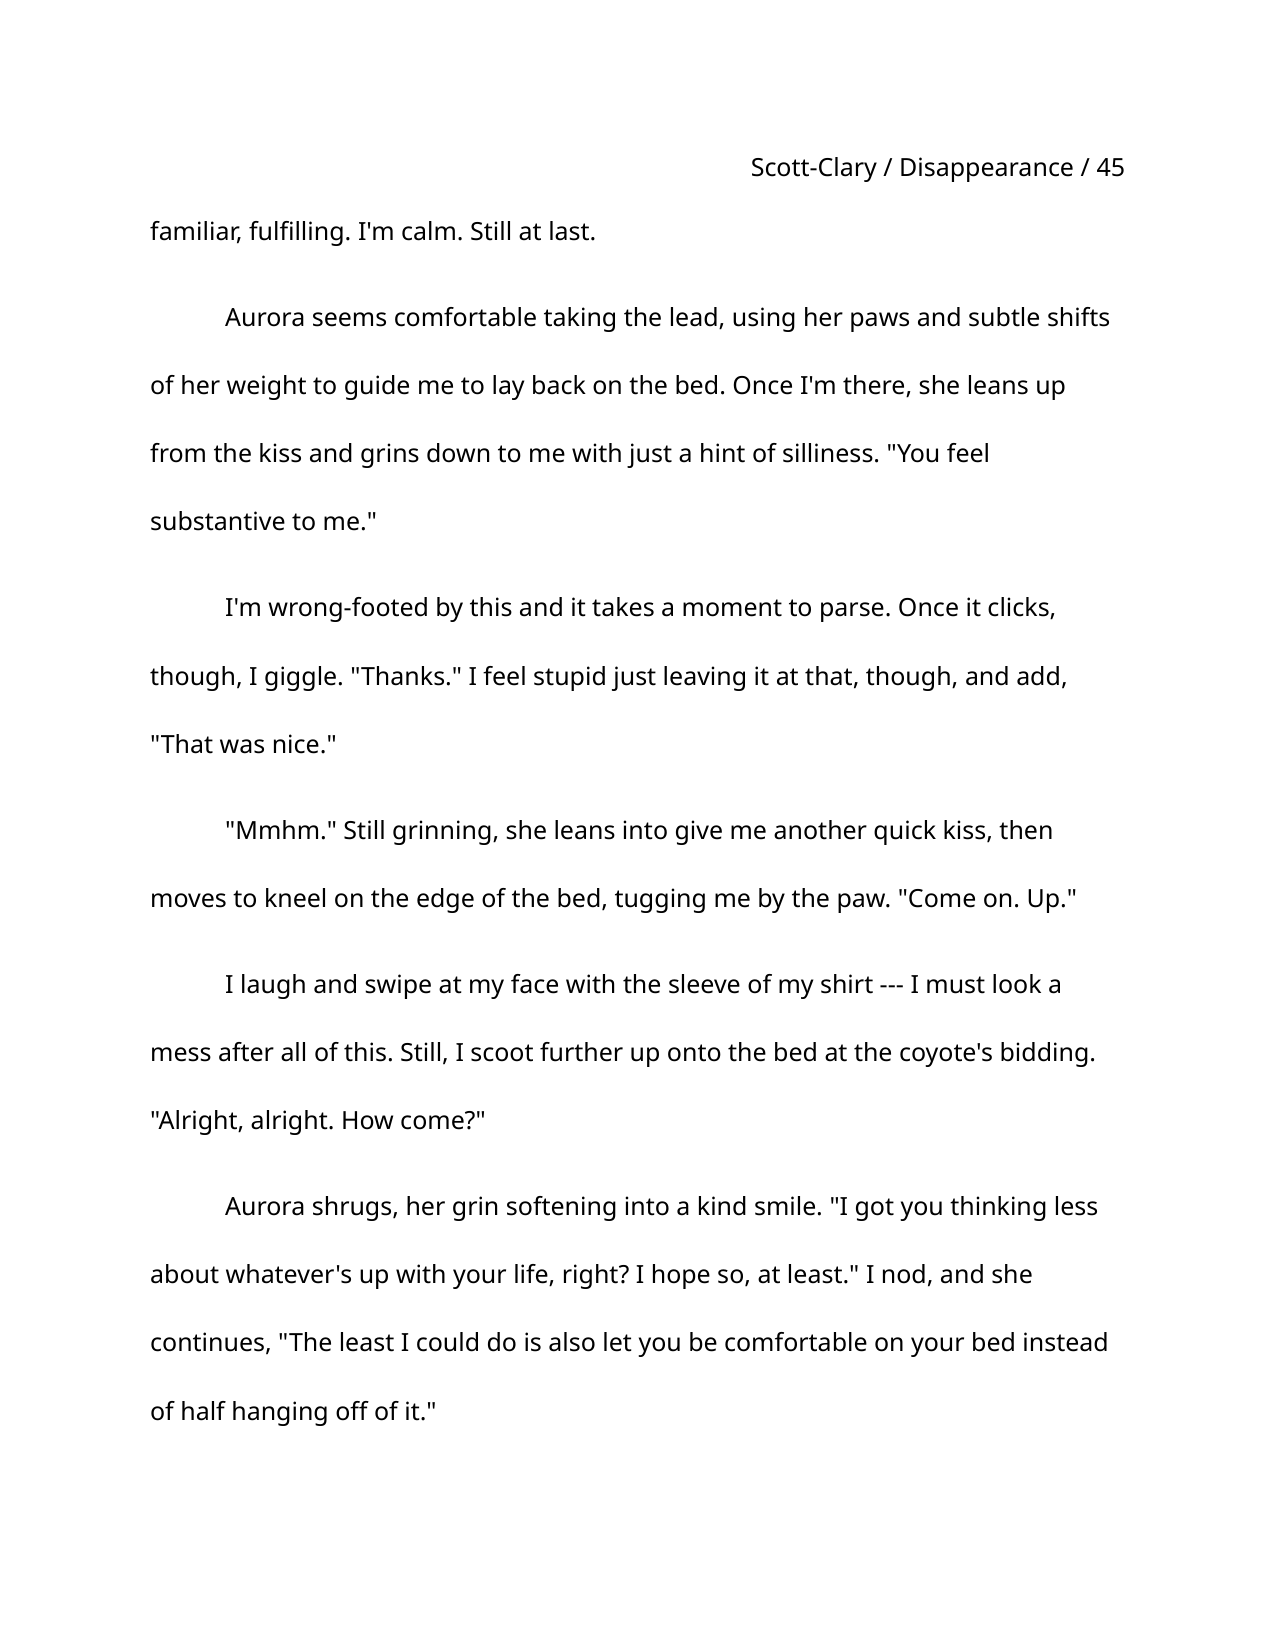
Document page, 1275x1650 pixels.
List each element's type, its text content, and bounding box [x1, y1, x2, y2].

text familiar, fulfilling. I'm calm. Still at last. [150, 213, 1125, 248]
text Aurora seems comfortable taking the lead, using her paws and subtle shifts of her weight to guide me to lay back on the bed. Once I'm there, she leans up from the kiss and grins down to me with just a hint of silliness. "You feel substantive to me." [150, 299, 1125, 538]
text Aurora shrugs, her grin softening into a kind smile. "I got you thinking less about whatever's up with your life, right? I hope so, at least." I nod, and she continues, "The least I could do is also let you be comfortable on your bed instead of half hanging off of it." [150, 1189, 1125, 1427]
text I'm wrong-footed by this and it takes a moment to parse. Once it clicks, though, I giggle. "Thanks." I feel stupid just leaving it at that, though, and add, "That was nice." [150, 590, 1125, 760]
text "Mmhm." Still grinning, she leans into give me another quick kiss, then moves to kneel on the edge of the bed, tugging me by the paw. "Come on. Up." [150, 812, 1125, 914]
text I laugh and swipe at my face with the sleeve of my shirt --- I must look a mess after all of this. Still, I scoot further up onto the bed at the coyote's bidding. "Alright, alright. How come?" [150, 966, 1125, 1137]
